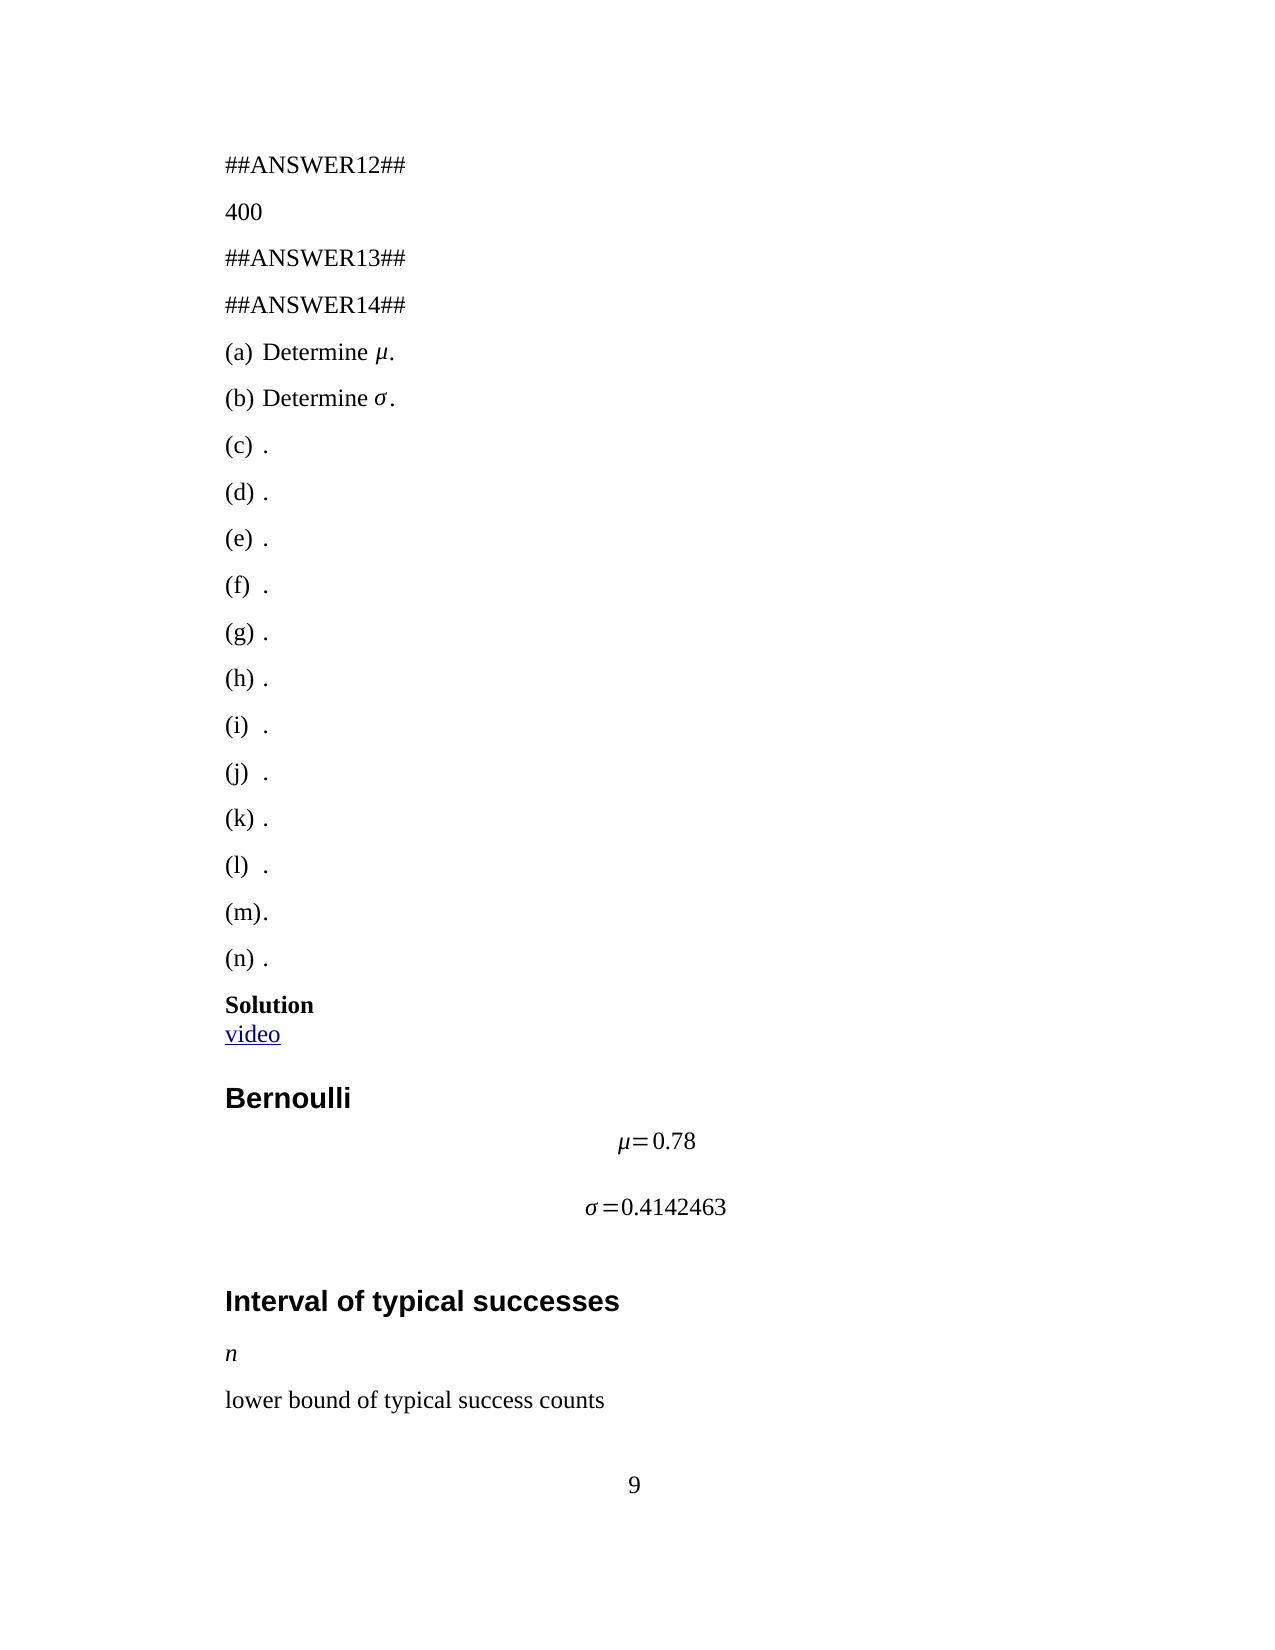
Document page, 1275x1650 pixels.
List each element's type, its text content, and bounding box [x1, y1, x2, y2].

list Determine . [225, 383, 1125, 412]
list lower bound of typical success counts [187, 1385, 1125, 1414]
list . [225, 943, 1125, 972]
list . [225, 617, 1125, 645]
list ##ANSWER14## [187, 290, 1125, 319]
list . [225, 430, 1125, 459]
list 400 [187, 197, 1125, 225]
list ##ANSWER12## [187, 150, 1125, 179]
list . [225, 477, 1125, 505]
list . [225, 757, 1125, 785]
subtitle Interval of typical successes [187, 1284, 1125, 1318]
list . [225, 850, 1125, 879]
list Determine . [225, 337, 1125, 365]
list ##ANSWER13## [187, 243, 1125, 272]
list Solution video [187, 990, 1125, 1047]
list . [225, 663, 1125, 692]
list . [225, 710, 1125, 739]
list . [225, 803, 1125, 832]
subtitle Bernoulli [187, 1081, 1125, 1115]
list . [225, 523, 1125, 552]
list . [225, 570, 1125, 599]
list . [225, 897, 1125, 925]
